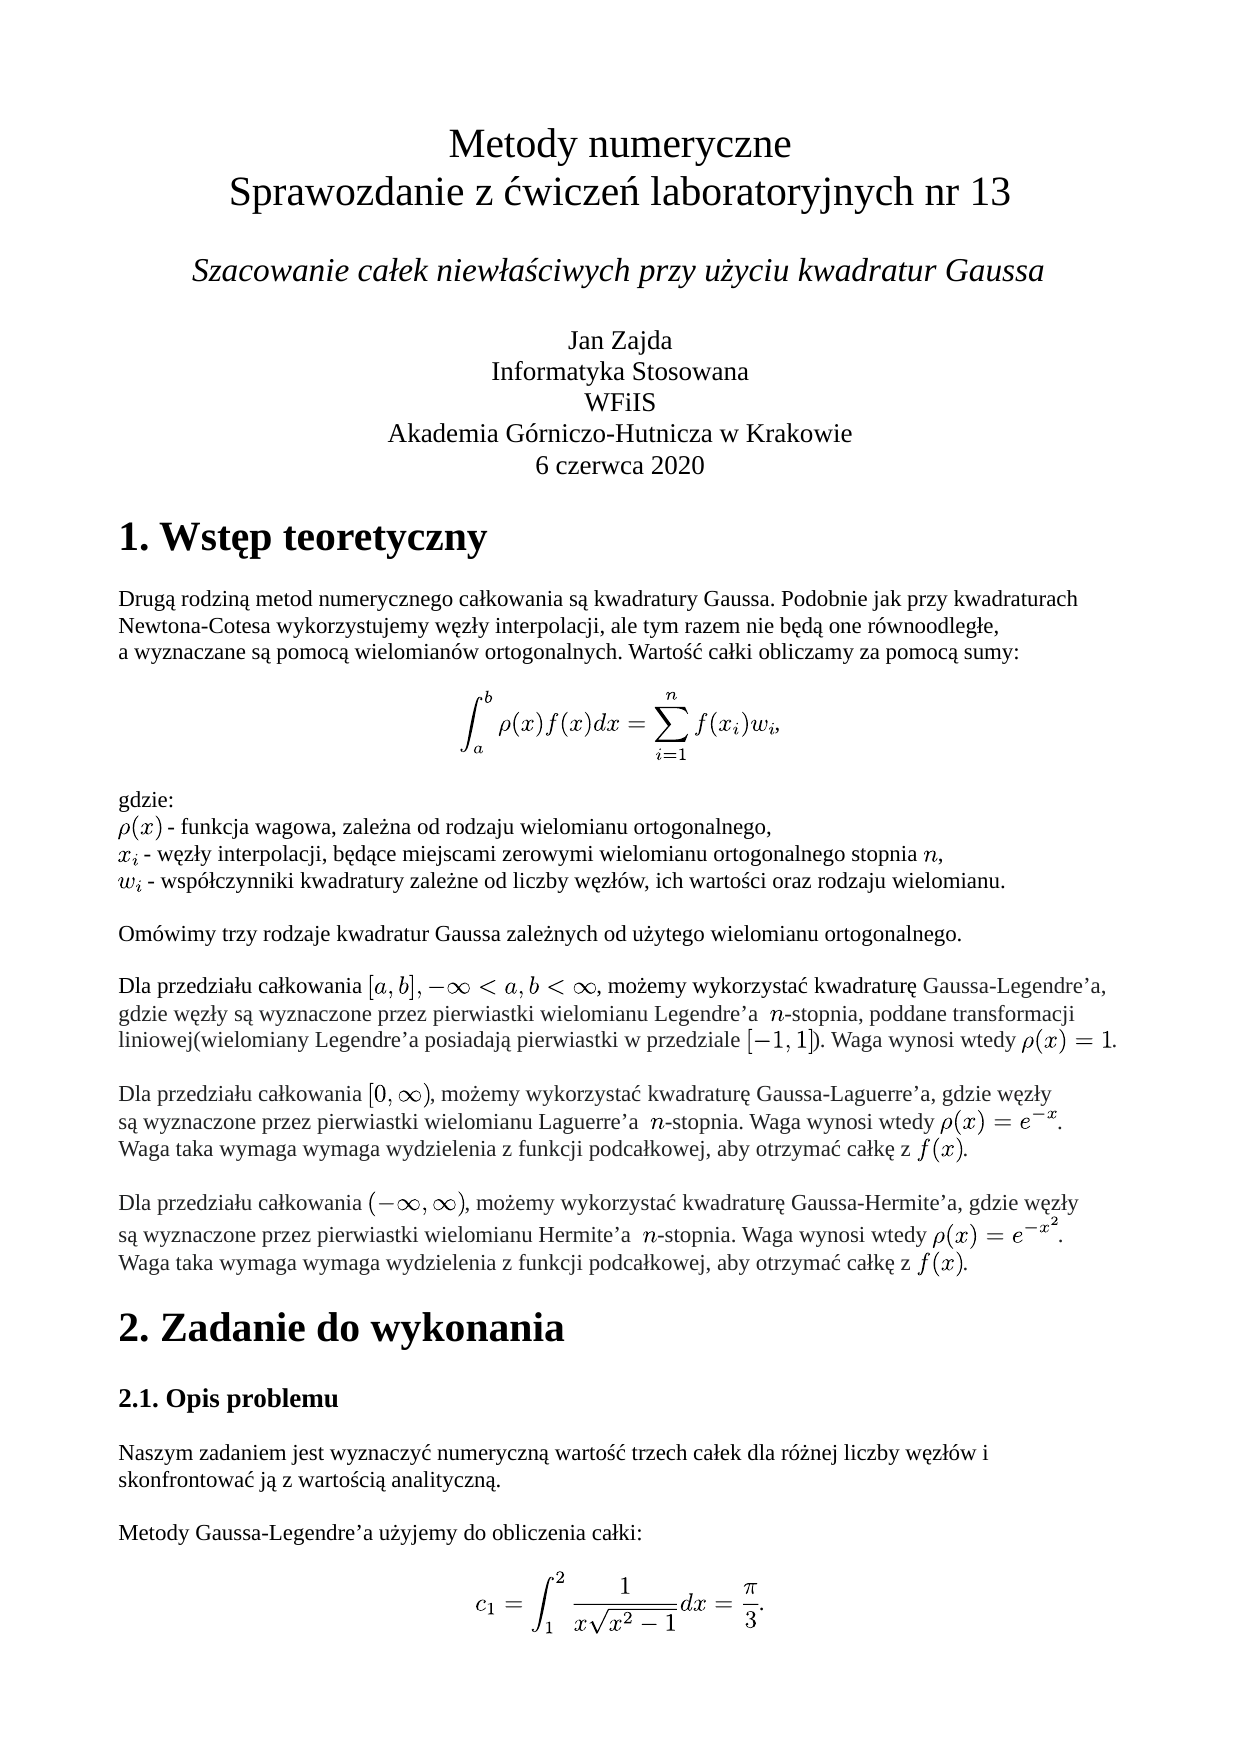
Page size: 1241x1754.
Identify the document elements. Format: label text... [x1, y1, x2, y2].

text Omówimy trzy rodzaje kwadratur Gaussa zależnych od użytego wielomianu ortogonalnego. [118, 919, 1122, 946]
text - współczynniki kwadratury zależne od liczby węzłów, ich wartości oraz rodzaju wielomianu. [118, 867, 1122, 893]
text a wyznaczane są pomocą wielomianów ortogonalnych. Wartość całki obliczamy za pomocą sumy: [118, 638, 1122, 664]
text 1. Wstęp teoretyczny [118, 511, 1122, 559]
text [118, 1571, 557, 1634]
text Szacowanie całek niewłaściwych przy użyciu kwadratur Gaussa [118, 250, 1122, 288]
text Waga taka wymaga wymaga wydzielenia z funkcji podcałkowej, aby otrzymać całkę z . [118, 1249, 1122, 1277]
text Dla przedziału całkowania , możemy wykorzystać kwadraturę Gaussa-Legendre’a, gdzie węzły są wyznaczone przez pierwiastki wielomianu Legendre’a -stopnia, poddane transformacji liniowej(wielomiany Legendre’a posiadają pierwiastki w przedziale ). Waga wynosi wtedy . [118, 972, 1122, 1054]
text Informatyka Stosowana [118, 355, 1122, 386]
text 2.1. Opis problemu [118, 1382, 1122, 1413]
text Sprawozdanie z ćwiczeń laboratoryjnych nr 13 [118, 166, 1122, 214]
text są wyznaczone przez pierwiastki wielomianu Hermite’a -stopnia. Waga wynosi wtedy [118, 1216, 1052, 1249]
text Dla przedziału całkowania , możemy wykorzystać kwadraturę Gaussa-Hermite’a, gdzie węzły [118, 1189, 1122, 1216]
text Dla przedziału całkowania , możemy wykorzystać kwadraturę Gaussa-Laguerre’a, gdzie węzły [118, 1080, 1122, 1108]
text . [972, 1216, 1122, 1249]
text 6 czerwca 2020 [118, 449, 1122, 480]
text Akademia Górniczo-Hutnicza w Krakowie [118, 418, 1122, 449]
text , [686, 691, 1122, 760]
text gdzie: [118, 787, 1122, 813]
text 2. Zadanie do wykonania [118, 1303, 1122, 1351]
text Drugą rodziną metod numerycznego całkowania są kwadratury Gaussa. Podobnie jak przy kwadraturach Newtona-Cotesa wykorzystujemy węzły interpolacji, ale tym razem nie będą one równoodległe, [118, 585, 1122, 638]
text - węzły interpolacji, będące miejscami zerowymi wielomianu ortogonalnego stopnia , [118, 841, 1122, 867]
text Metody Gaussa-Legendre’a użyjemy do obliczenia całki: [118, 1518, 1122, 1545]
text - funkcja wagowa, zależna od rodzaju wielomianu ortogonalnego, [118, 813, 1122, 841]
text Naszym zadaniem jest wyznaczyć numeryczną wartość trzech całek dla różnej liczby węzłów i skonfrontować ją z wartością analityczną. [118, 1439, 1122, 1492]
text [118, 691, 657, 760]
text . [563, 1571, 1122, 1634]
text są wyznaczone przez pierwiastki wielomianu Laguerre’a -stopnia. Waga wynosi wtedy . [118, 1108, 1122, 1135]
text Jan Zajda [118, 324, 1122, 355]
text Waga taka wymaga wymaga wydzielenia z funkcji podcałkowej, aby otrzymać całkę z . [118, 1135, 1122, 1162]
text Metody numeryczne [118, 118, 1122, 166]
text WFiIS [118, 386, 1122, 418]
